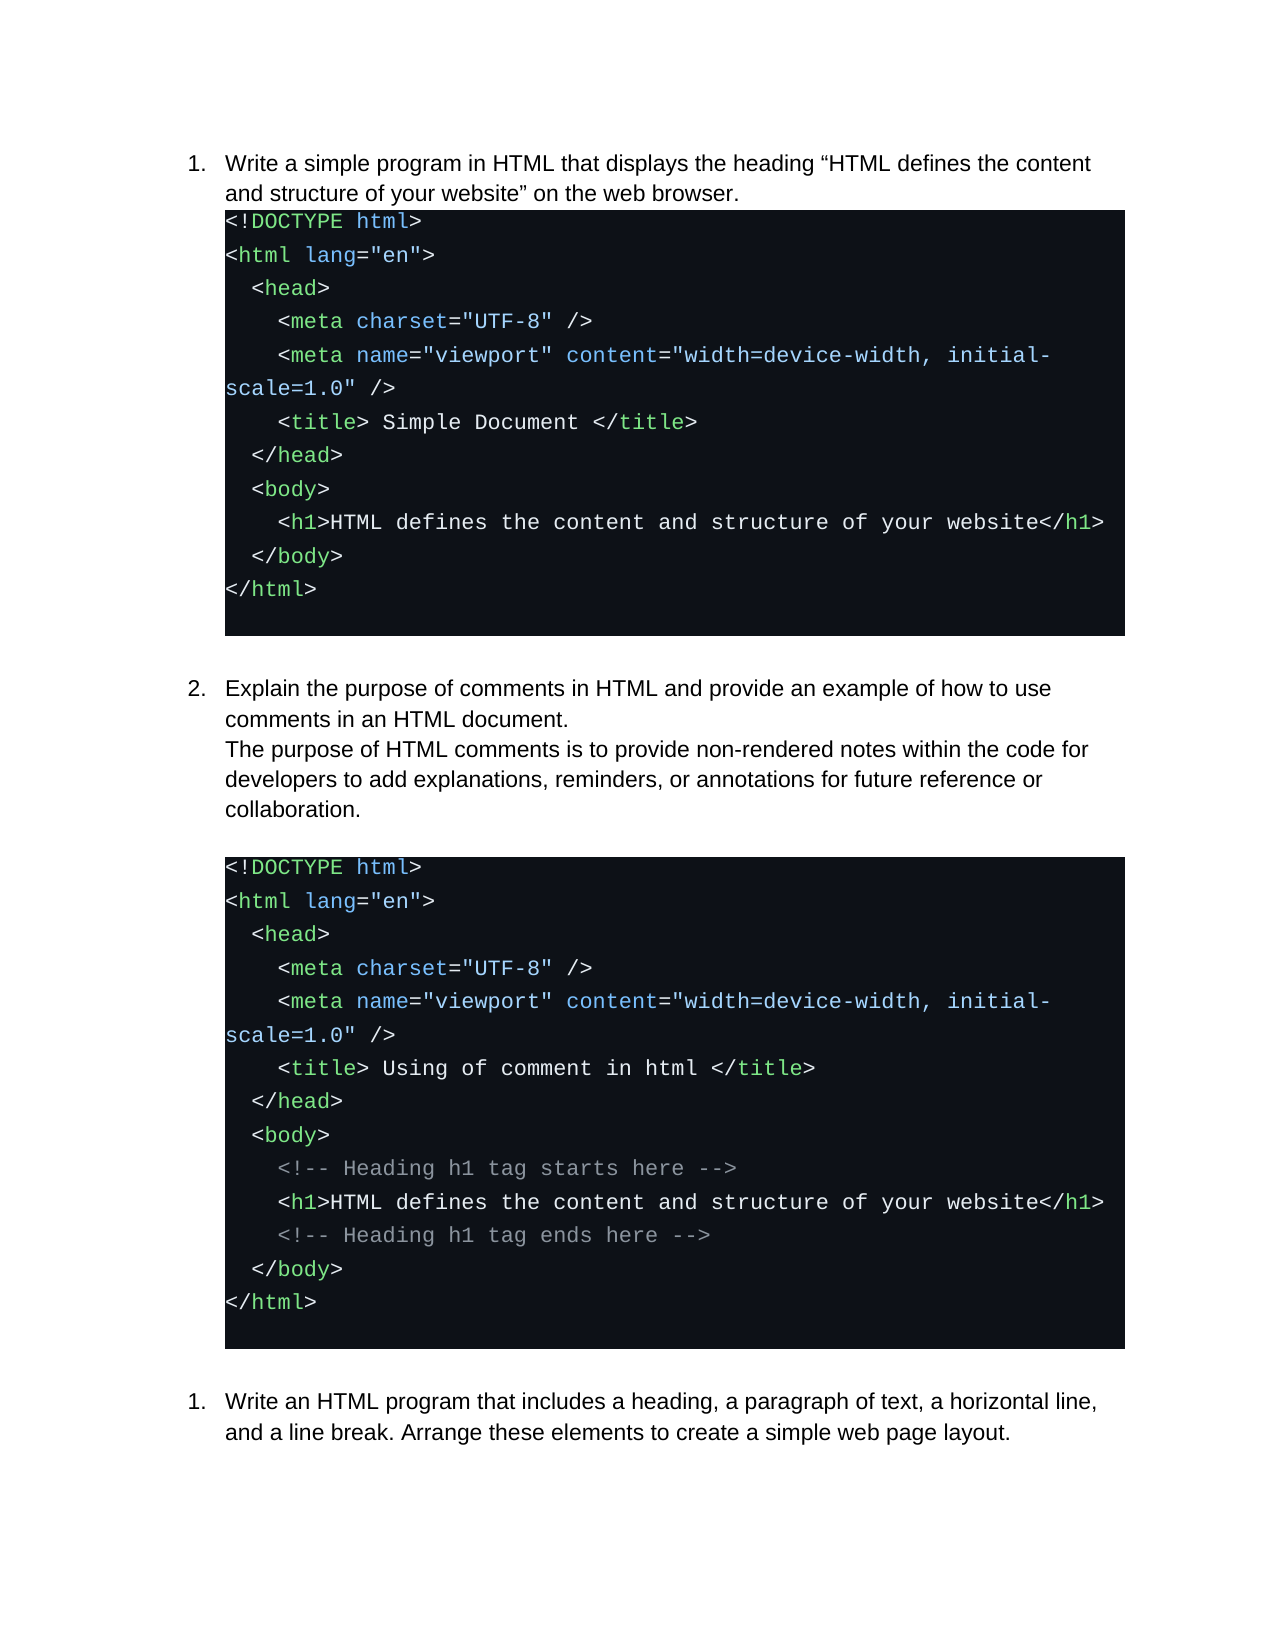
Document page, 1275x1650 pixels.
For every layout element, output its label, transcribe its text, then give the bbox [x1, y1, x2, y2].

text <!DOCTYPE html> [225, 857, 1125, 881]
text <h1>HTML defines the content and structure of your website</h1> [225, 1191, 1125, 1216]
text <head> [225, 923, 1125, 948]
text <meta charset="UTF-8" /> [225, 311, 1125, 336]
text <!-- Heading h1 tag starts here --> [225, 1157, 1125, 1182]
text <body> [225, 478, 1125, 503]
text <title> Simple Document </title> [225, 411, 1125, 436]
text <meta charset="UTF-8" /> [225, 957, 1125, 982]
text </html> [225, 1291, 1125, 1316]
text <!-- Heading h1 tag ends here --> [225, 1224, 1125, 1249]
text </body> [225, 545, 1125, 569]
list Explain the purpose of comments in HTML and provide an example of how to use comments in an HTML document. [187, 675, 1125, 732]
text <body> [225, 1124, 1125, 1149]
text <html lang="en"> [225, 890, 1125, 915]
text <html lang="en"> [225, 244, 1125, 269]
text <h1>HTML defines the content and structure of your website</h1> [225, 511, 1125, 536]
text </head> [225, 1091, 1125, 1115]
text </html> [225, 578, 1125, 603]
text The purpose of HTML comments is to provide non-rendered notes within the code for developers to add explanations, reminders, or annotations for future reference or collaboration. [225, 736, 1125, 822]
text </head> [225, 444, 1125, 469]
text <!DOCTYPE html> [225, 210, 1125, 235]
text <meta name="viewport" content="width=device-width, initial-scale=1.0" /> [225, 990, 1125, 1048]
list Write an HTML program that includes a heading, a paragraph of text, a horizontal line, and a line break. Arrange these elements to create a simple web page layout. [187, 1388, 1125, 1445]
text <meta name="viewport" content="width=device-width, initial-scale=1.0" /> [225, 344, 1125, 402]
text <title> Using of comment in html </title> [225, 1057, 1125, 1082]
list Write a simple program in HTML that displays the heading “HTML defines the content and structure of your website” on the web browser. [187, 150, 1125, 207]
text </body> [225, 1258, 1125, 1283]
text <head> [225, 277, 1125, 302]
